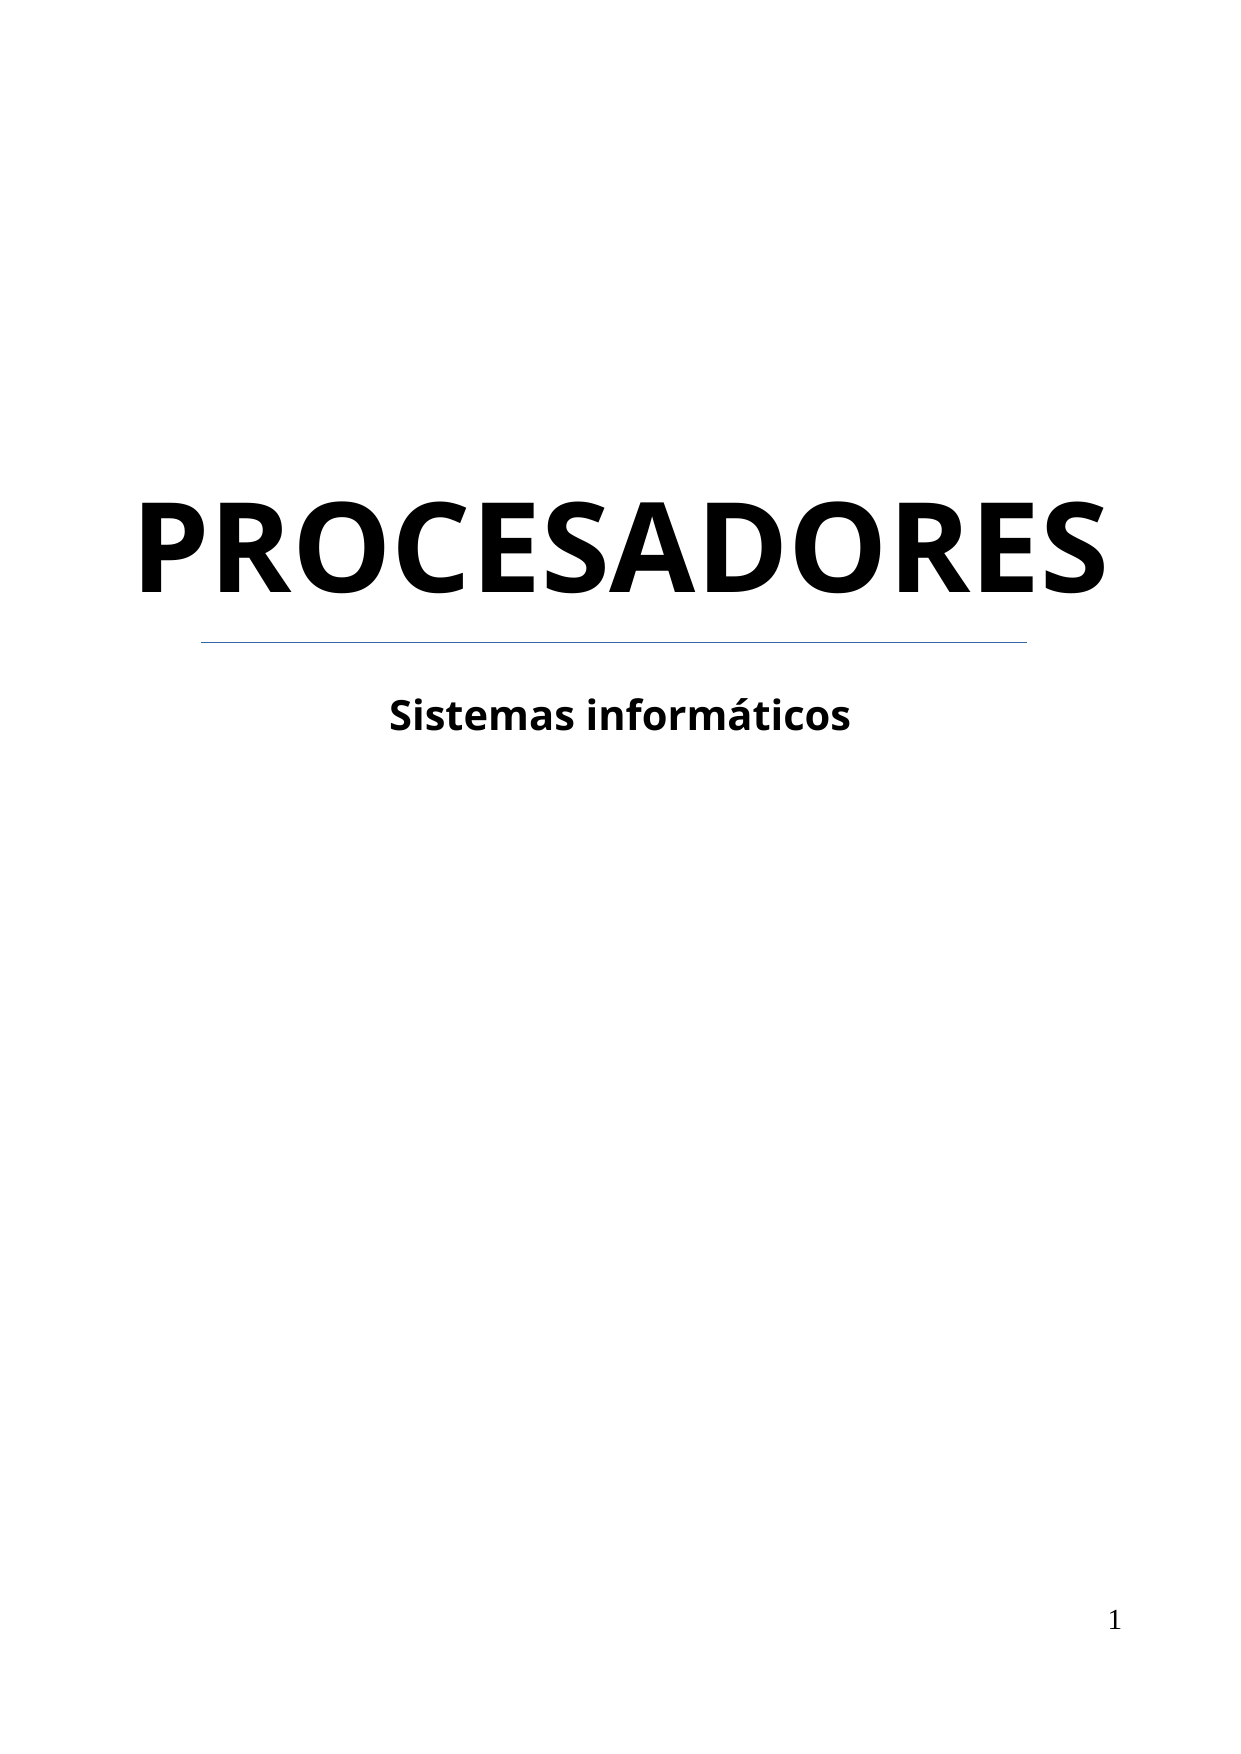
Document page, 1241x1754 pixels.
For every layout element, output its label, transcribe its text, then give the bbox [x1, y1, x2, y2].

text PROCESADORES [118, 459, 1122, 629]
text Sistemas informáticos [118, 686, 1122, 743]
